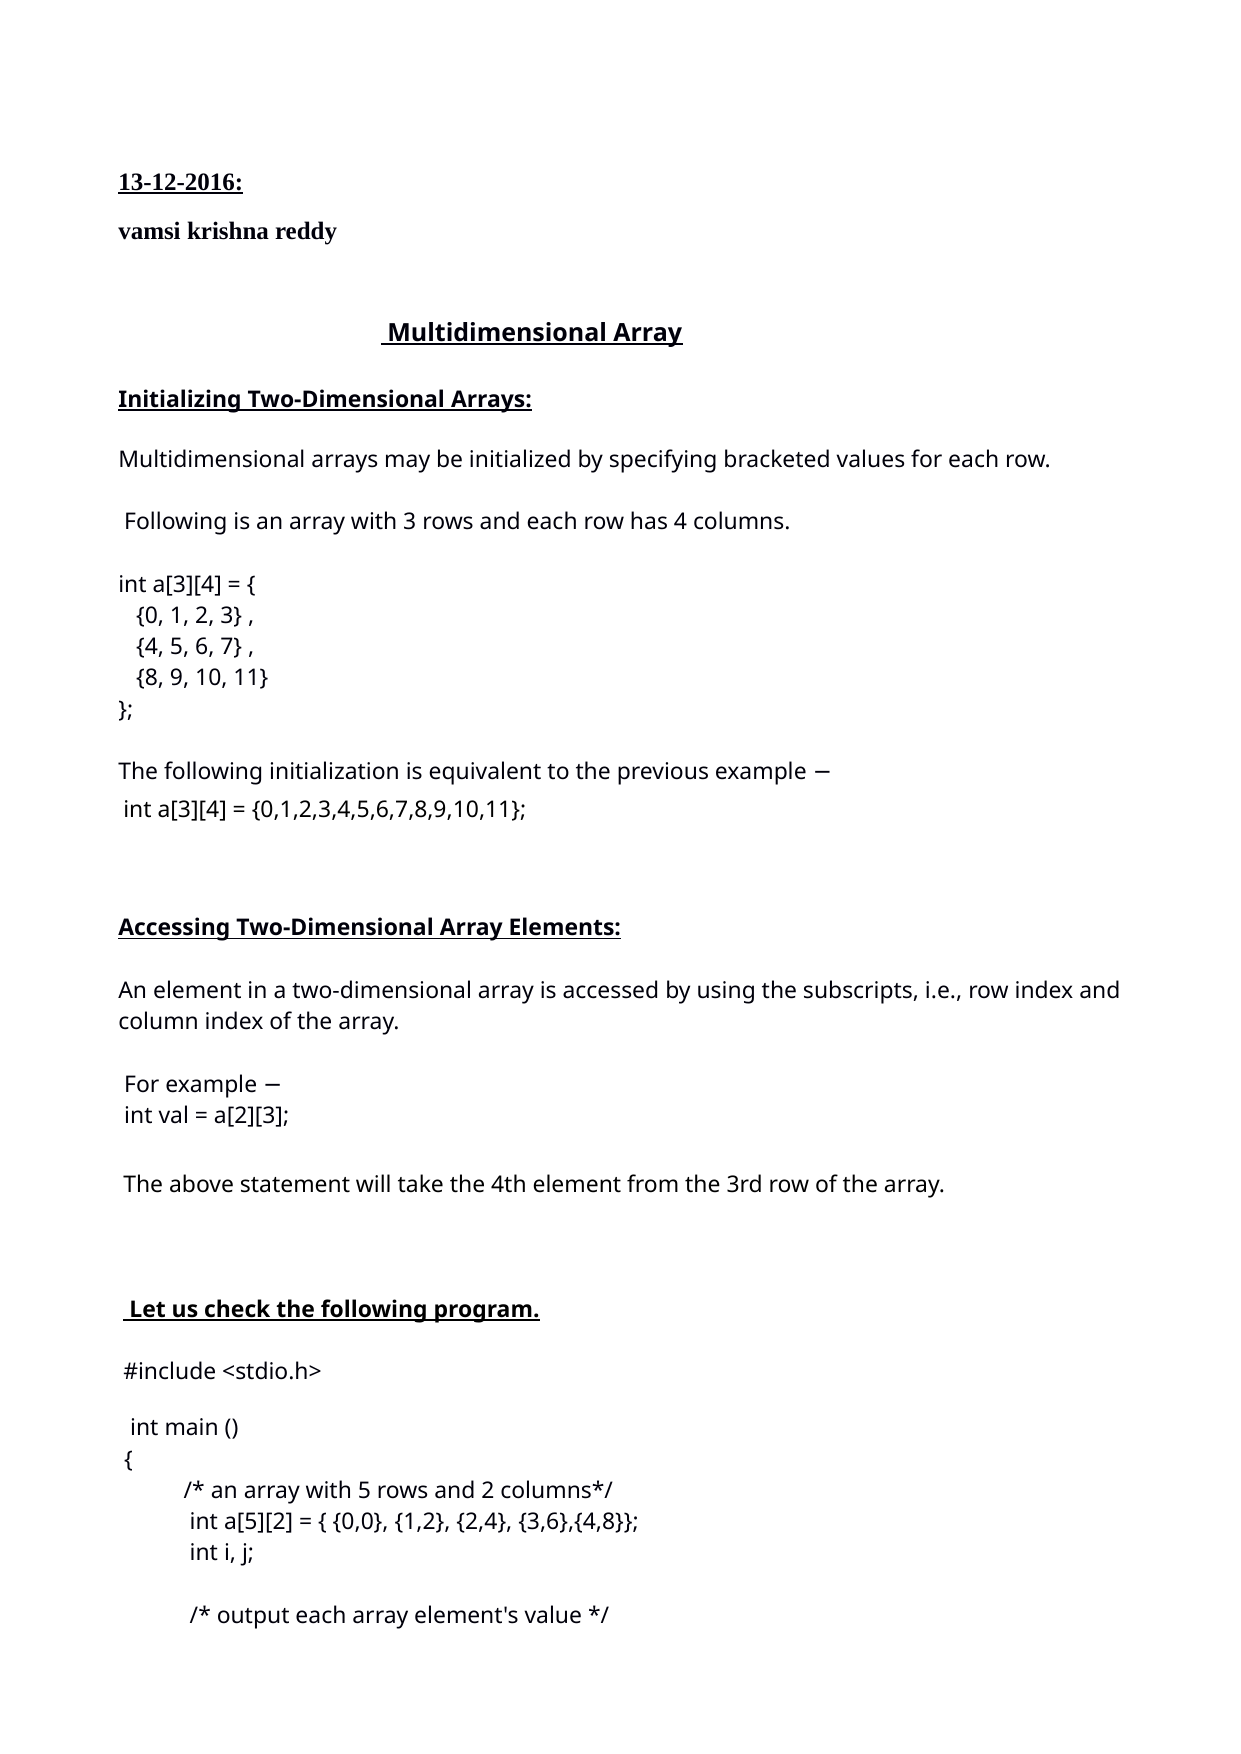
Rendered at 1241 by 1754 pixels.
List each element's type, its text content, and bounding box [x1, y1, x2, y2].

text {0, 1, 2, 3} , [118, 599, 1122, 630]
text Let us check the following program. [123, 1286, 1117, 1324]
text Multidimensional arrays may be initialized by specifying bracketed values for each row. [118, 442, 1122, 474]
text int a[3][4] = { [118, 567, 1122, 599]
text 13-12-2016: [118, 167, 1122, 196]
text Accessing Two-Dimensional Array Elements: [118, 911, 1122, 942]
text The following initialization is equivalent to the previous example − [118, 755, 1122, 786]
text Multidimensional Array [118, 314, 1122, 348]
text int a[3][4] = {0,1,2,3,4,5,6,7,8,9,10,11}; [123, 786, 1117, 824]
text vamsi krishna reddy [118, 216, 1122, 245]
text The above statement will take the 4th element from the 3rd row of the array. [123, 1161, 1117, 1199]
text Following is an array with 3 rows and each row has 4 columns. [118, 505, 1122, 536]
text int val = a[2][3]; [118, 1099, 1122, 1130]
text For example − [118, 1067, 1122, 1099]
text { [118, 1442, 1122, 1474]
text /* an array with 5 rows and 2 columns*/ [118, 1474, 1122, 1505]
text #include <stdio.h> [123, 1349, 1117, 1386]
text An element in a two-dimensional array is accessed by using the subscripts, i.e., row index and column index of the array. [118, 974, 1122, 1036]
text int i, j; [118, 1536, 1122, 1567]
text /* output each array element's value */ [118, 1599, 1122, 1630]
text }; [118, 692, 1122, 724]
text int main () [118, 1411, 1122, 1442]
text {4, 5, 6, 7} , [118, 630, 1122, 661]
text int a[5][2] = { {0,0}, {1,2}, {2,4}, {3,6},{4,8}}; [118, 1505, 1122, 1536]
text Initializing Two-Dimensional Arrays: [118, 382, 1122, 414]
text {8, 9, 10, 11} [118, 661, 1122, 692]
